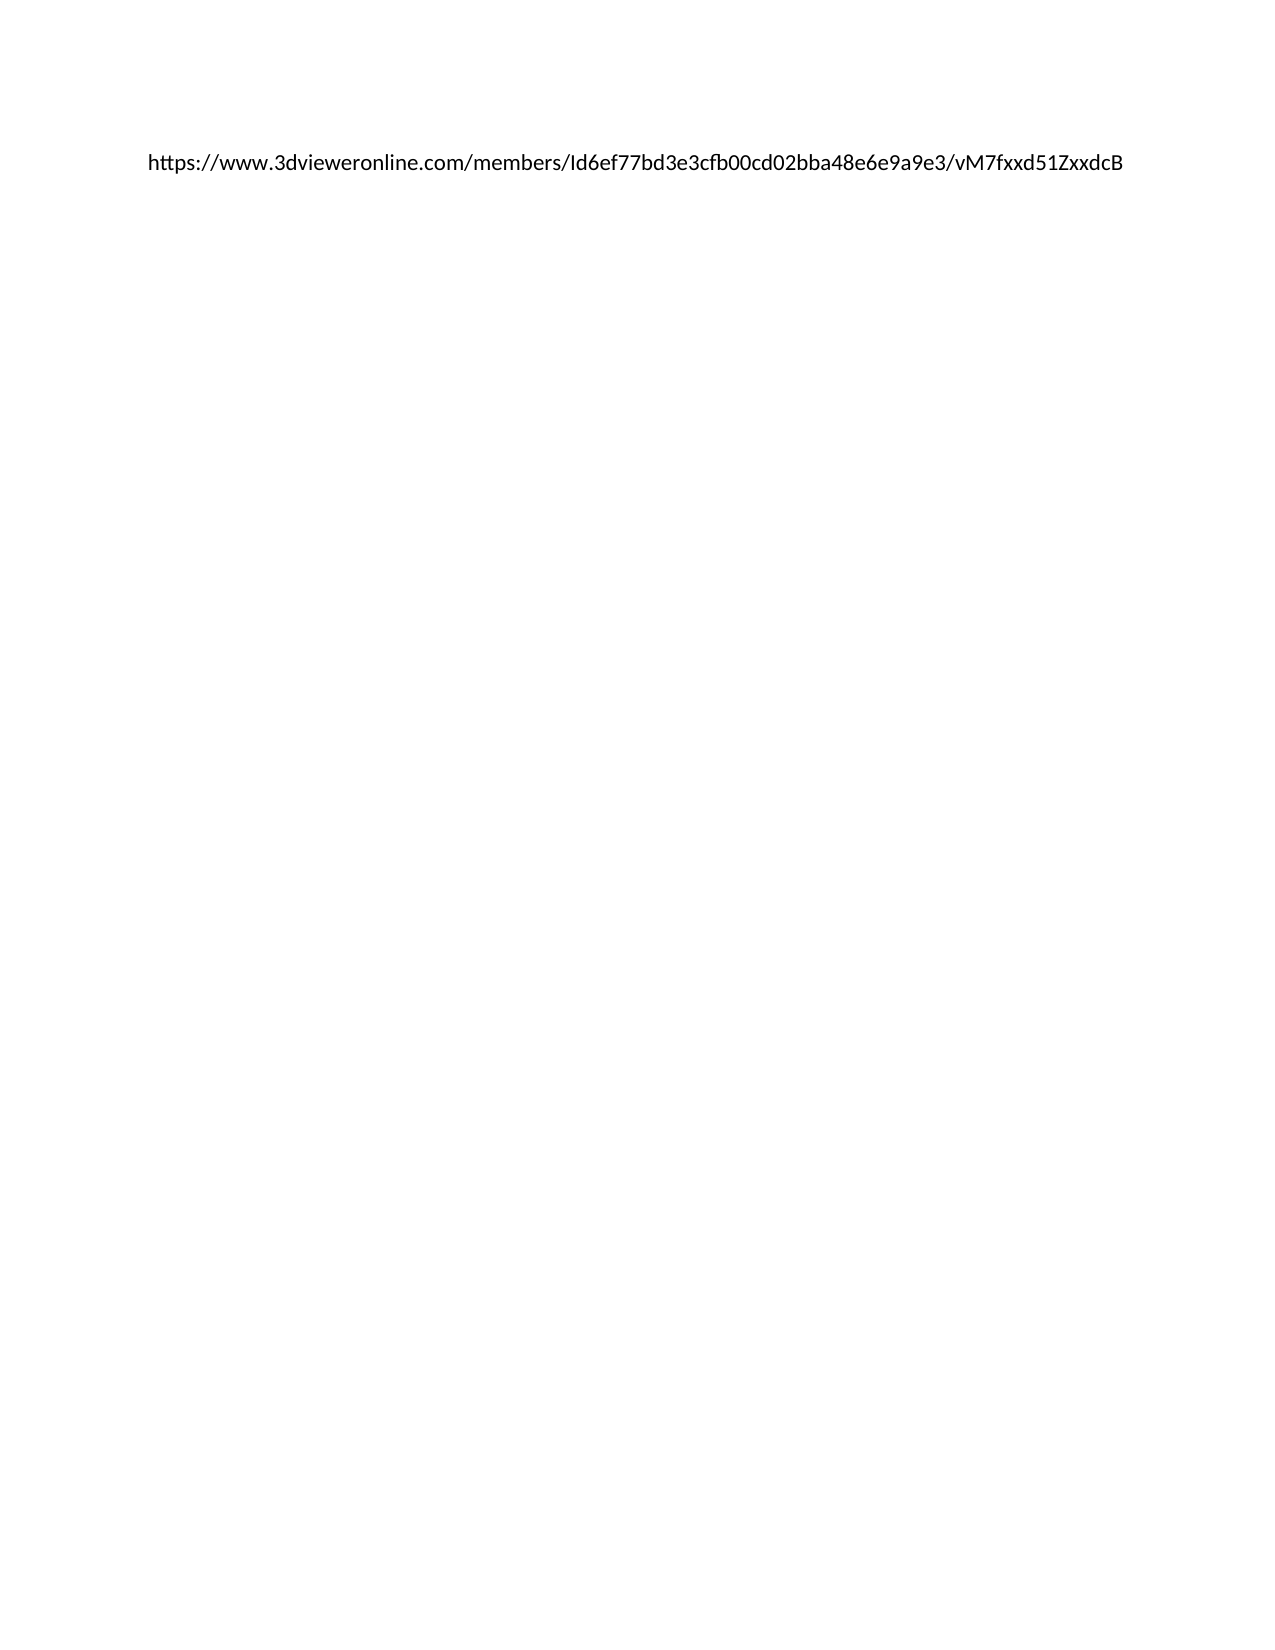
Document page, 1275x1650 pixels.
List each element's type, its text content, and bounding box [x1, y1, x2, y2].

text https://www.3dvieweronline.com/members/Id6ef77bd3e3cfb00cd02bba48e6e9a9e3/vM7fxxd51ZxxdcB [148, 148, 1127, 176]
